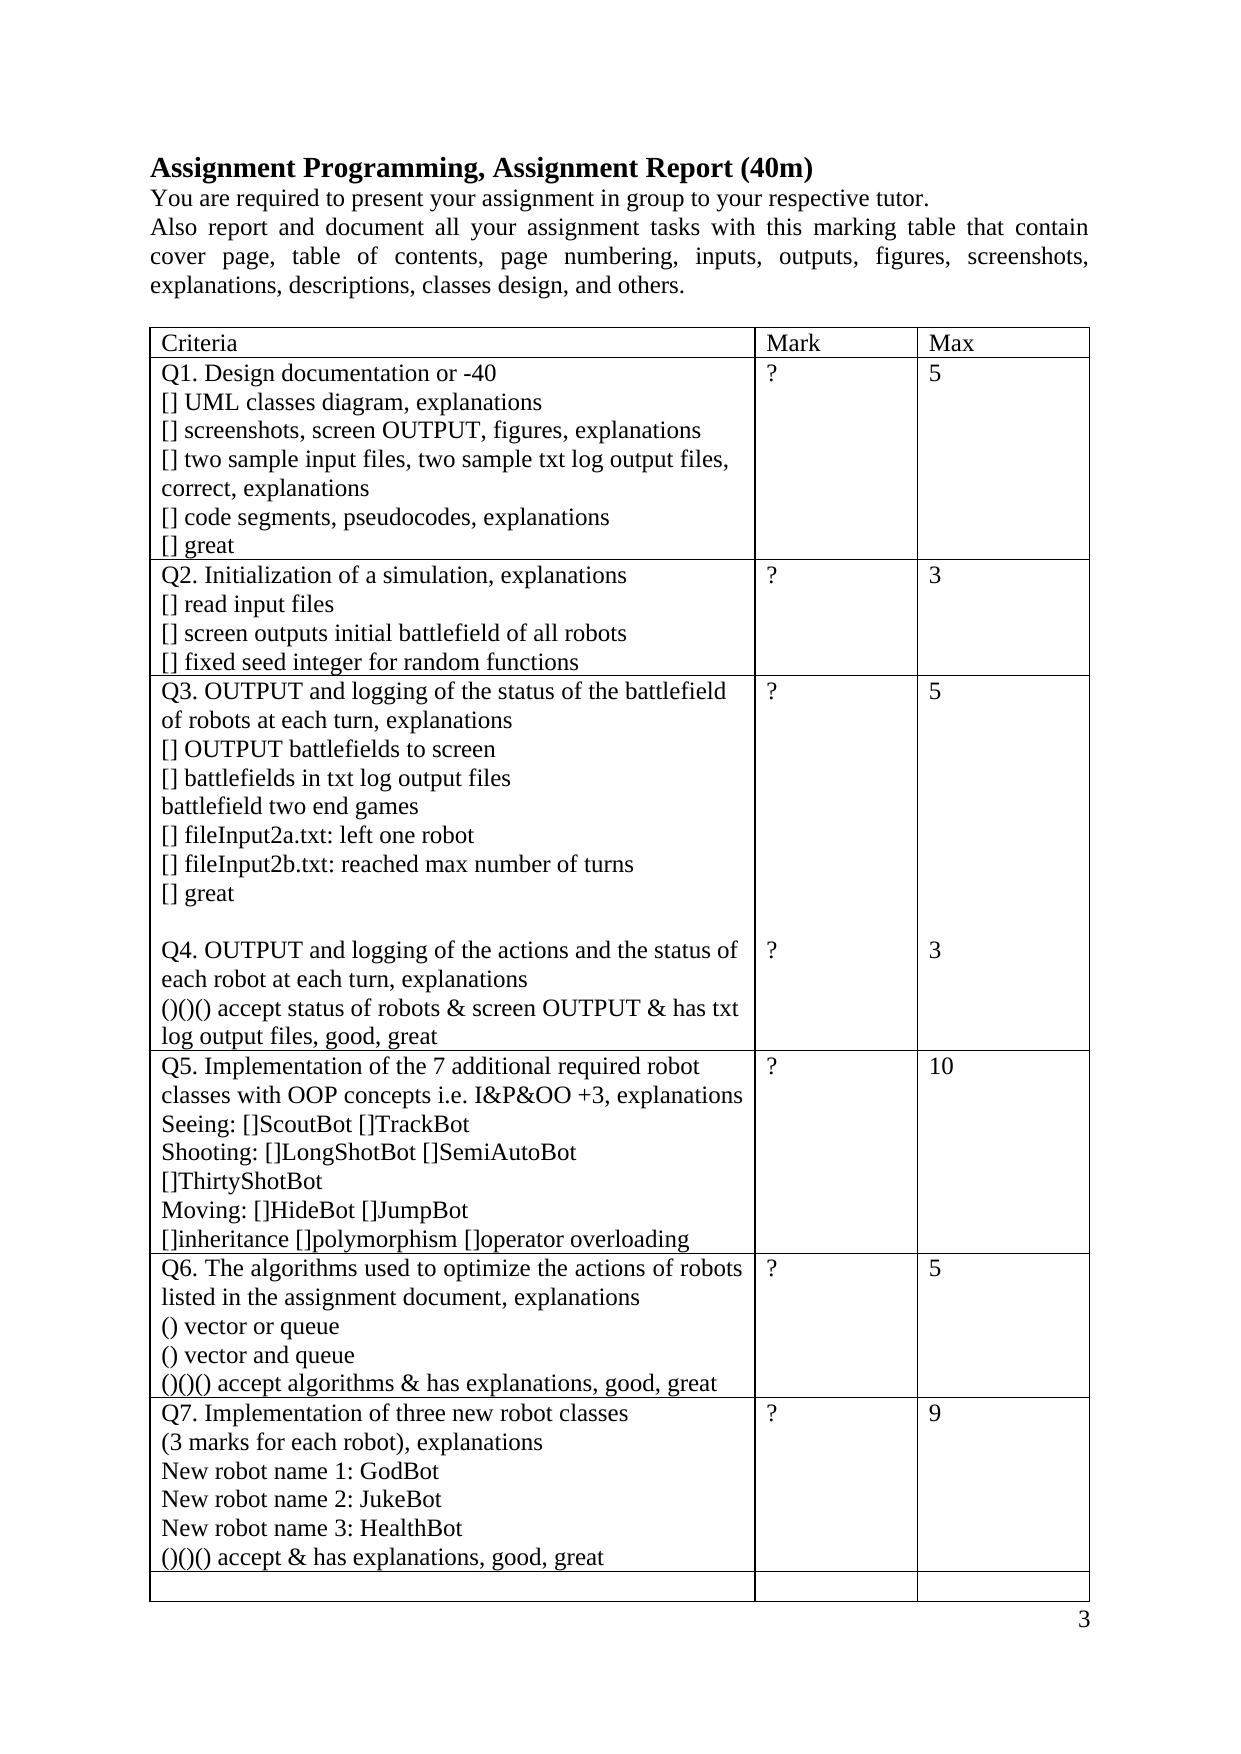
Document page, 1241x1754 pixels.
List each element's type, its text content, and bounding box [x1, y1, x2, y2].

table_cell Q5. Implementation of the 7 additional required robot classes with OOP concepts i.e. I&P&OO +3, explanations Seeing: []ScoutBot []TrackBot Shooting: []LongShotBot []SemiAutoBot []ThirtyShotBot Moving: []HideBot []JumpBot []inheritance []polymorphism []operator overloading [151, 1051, 754, 1252]
table_header Max [918, 328, 1089, 357]
table_cell ? ? [756, 676, 917, 1050]
table_cell Q6. The algorithms used to optimize the actions of robots listed in the assignment document, explanations () vector or queue () vector and queue ()()() accept algorithms & has explanations, good, great [151, 1254, 754, 1397]
table_cell 9 [918, 1398, 1089, 1571]
table_cell [756, 1572, 917, 1601]
table_header Mark [756, 328, 917, 357]
table_cell 5 [918, 358, 1089, 559]
table_cell 3 [918, 560, 1089, 675]
table_cell Q2. Initialization of a simulation, explanations [] read input files [] screen outputs initial battlefield of all robots [] fixed seed integer for random functions [151, 560, 754, 675]
table_cell [918, 1572, 1089, 1601]
table_cell Q3. OUTPUT and logging of the status of the battlefield of robots at each turn, explanations [] OUTPUT battlefields to screen [] battlefields in txt log output files battlefield two end games [] fileInput2a.txt: left one robot [] fileInput2b.txt: reached max number of turns [] great Q4. OUTPUT and logging of the actions and the status of each robot at each turn, explanations ()()() accept status of robots & screen OUTPUT & has txt log output files, good, great [151, 676, 754, 1050]
table_cell 10 [918, 1051, 1089, 1252]
table_header Criteria [151, 328, 754, 357]
text You are required to present your assignment in group to your respective tutor. [150, 183, 1090, 212]
table_cell ? [756, 560, 917, 675]
table_cell ? [756, 1254, 917, 1397]
table_cell 5 [918, 1254, 1089, 1397]
table_cell Q7. Implementation of three new robot classes (3 marks for each robot), explanations New robot name 1: GodBot New robot name 2: JukeBot New robot name 3: HealthBot ()()() accept & has explanations, good, great [151, 1398, 754, 1571]
table_cell Q1. Design documentation or -40 [] UML classes diagram, explanations [] screenshots, screen OUTPUT, figures, explanations [] two sample input files, two sample txt log output files, correct, explanations [] code segments, pseudocodes, explanations [] great [151, 358, 754, 559]
table_cell ? [756, 1051, 917, 1252]
text Also report and document all your assignment tasks with this marking table that contain cover page, table of contents, page numbering, inputs, outputs, figures, screenshots, explanations, descriptions, classes design, and others. [150, 212, 1090, 298]
table_cell ? [756, 1398, 917, 1571]
table_cell [151, 1572, 754, 1601]
subtitle Assignment Programming, Assignment Report (40m) [150, 150, 1090, 183]
table_cell 5 3 [918, 676, 1089, 1050]
table_cell ? [756, 358, 917, 559]
